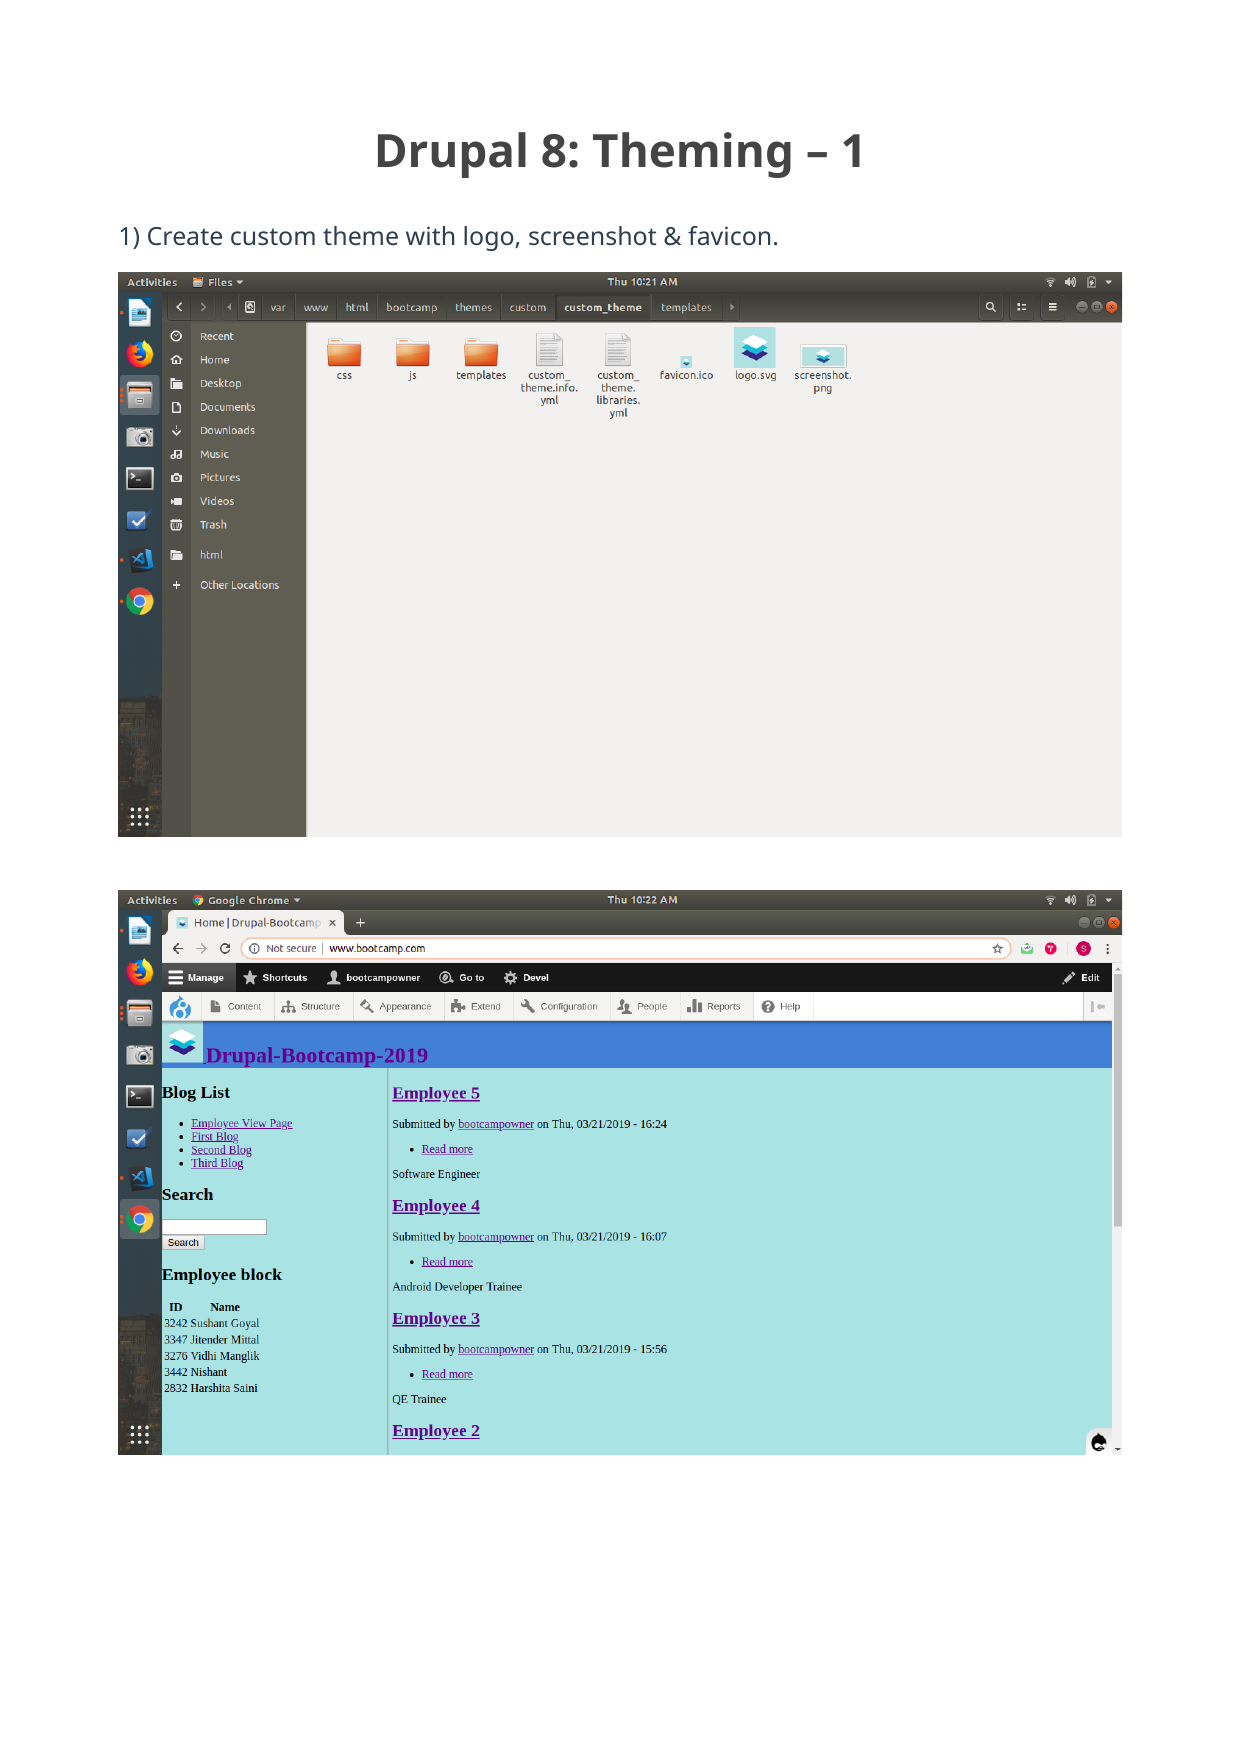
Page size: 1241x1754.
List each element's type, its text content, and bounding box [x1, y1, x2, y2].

picture [118, 272, 1123, 837]
text Drupal 8: Theming – 1 [118, 118, 1122, 181]
text 1) Create custom theme with logo, screenshot & favicon. [118, 219, 1122, 253]
picture [118, 890, 1123, 1455]
